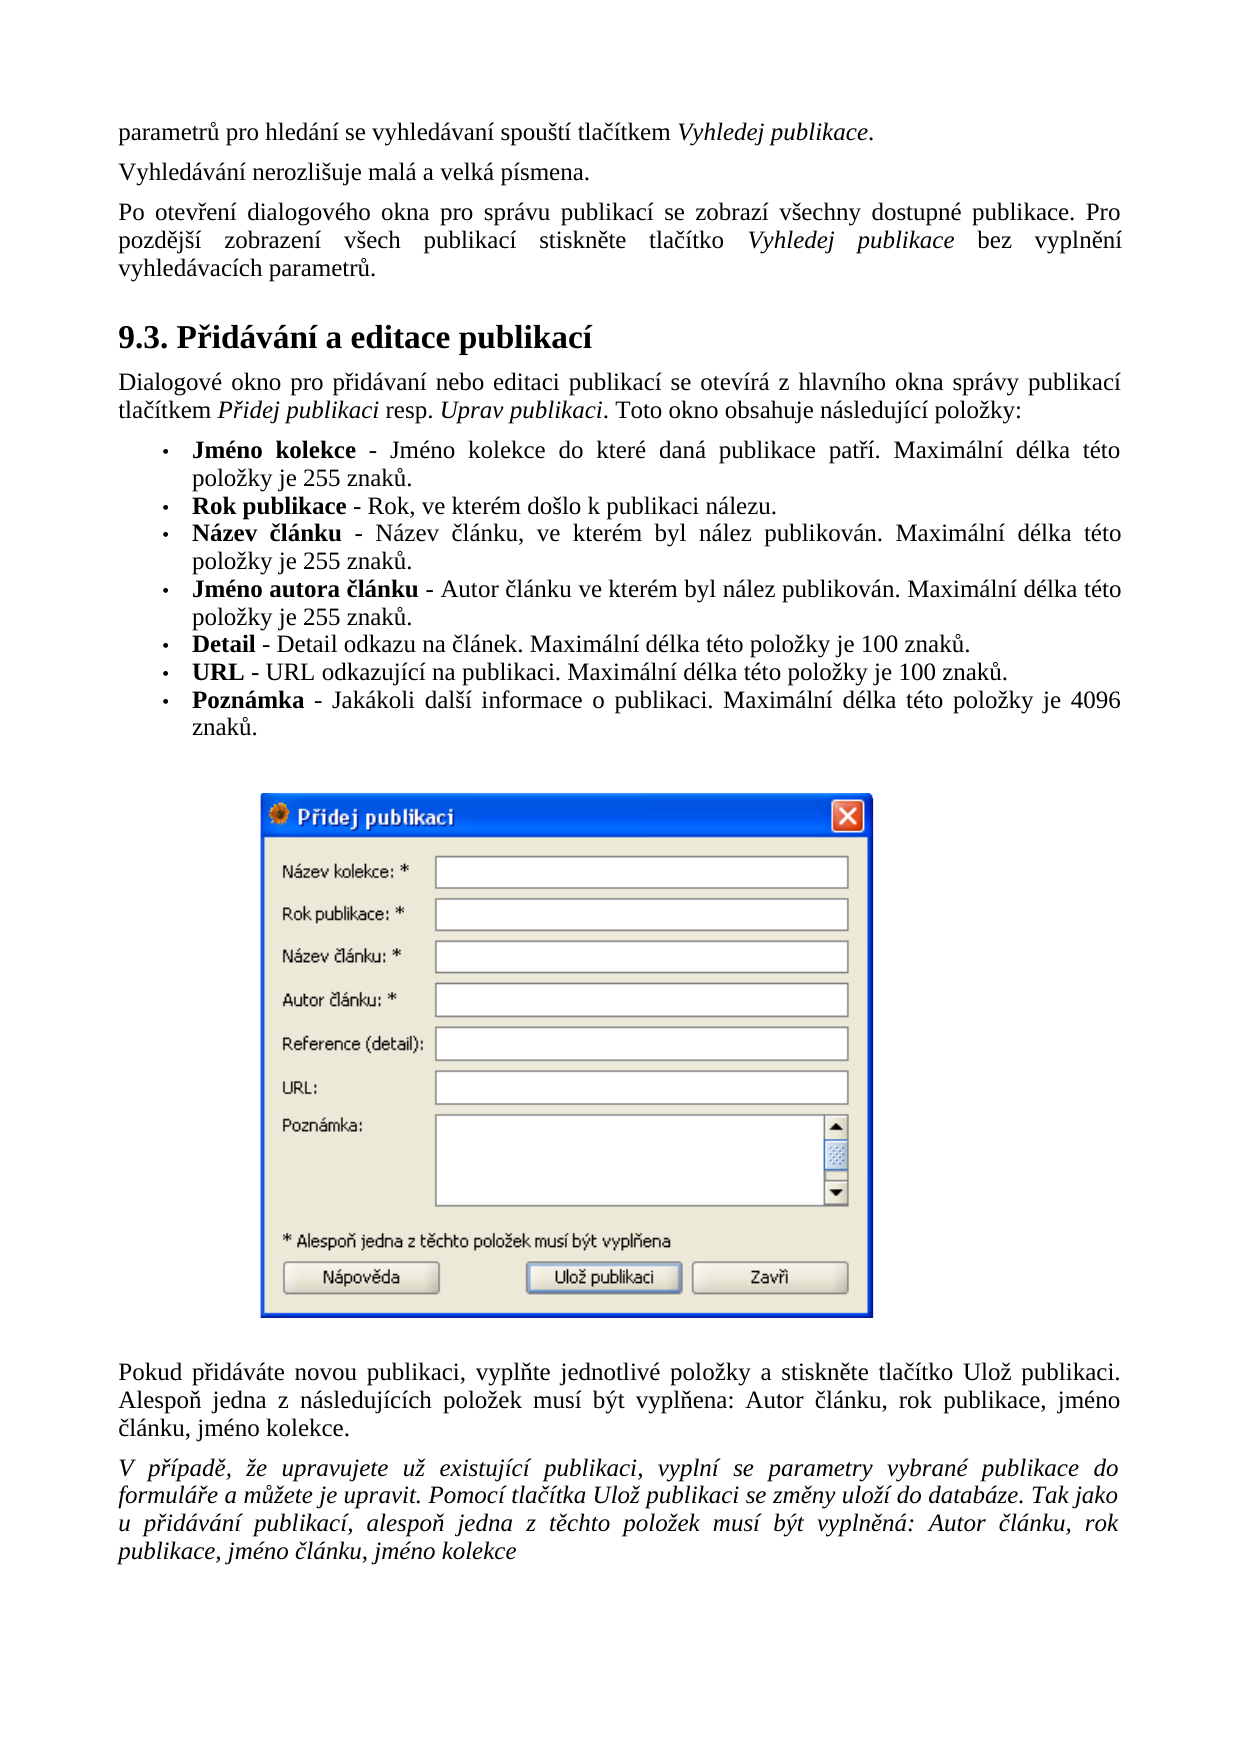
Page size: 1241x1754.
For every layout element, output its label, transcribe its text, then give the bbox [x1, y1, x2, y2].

text Po otevření dialogového okna pro správu publikací se zobrazí všechny dostupné publikace. Pro pozdější zobrazení všech publikací stiskněte tlačítko Vyhledej publikace bez vyplnění vyhledávacích parametrů. [118, 198, 1122, 282]
text Vyhledávání nerozlišuje malá a velká písmena. [118, 158, 1122, 186]
text parametrů pro hledání se vyhledávaní spouští tlačítkem Vyhledej publikace. [118, 118, 1122, 146]
list Rok publikace - Rok, ve kterém došlo k publikaci nálezu. [162, 492, 1122, 519]
text Pokud přidáváte novou publikaci, vyplňte jednotlivé položky a stiskněte tlačítko Ulož publikaci. Alespoň jedna z následujících položek musí být vyplňena: Autor článku, rok publikace, jméno článku, jméno kolekce. [118, 1358, 1122, 1441]
text Dialogové okno pro přidávaní nebo editaci publikací se otevírá z hlavního okna správy publikací tlačítkem Přidej publikaci resp. Uprav publikaci. Toto okno obsahuje následující položky: [118, 368, 1122, 424]
list Jméno kolekce - Jméno kolekce do které daná publikace patří. Maximální délka této položky je 255 znaků. [162, 436, 1122, 492]
text V případě, že upravujete už existující publikaci, vyplní se parametry vybrané publikace do formuláře a můžete je upravit. Pomocí tlačítka Ulož publikaci se změny uloží do databáze. Tak jako u přidávání publikací, alespoň jedna z těchto položek musí být vyplněná: Autor článku, rok publikace, jméno článku, jméno kolekce [118, 1454, 1122, 1565]
list Detail - Detail odkazu na článek. Maximální délka této položky je 100 znaků. [162, 630, 1122, 658]
subtitle 9.3. Přidávání a editace publikací [118, 319, 1122, 356]
list Jméno autora článku - Autor článku ve kterém byl nález publikován. Maximální délka této položky je 255 znaků. [162, 575, 1122, 630]
picture [260, 793, 874, 1318]
list Název článku - Název článku, ve kterém byl nález publikován. Maximální délka této položky je 255 znaků. [162, 519, 1122, 575]
list URL - URL odkazující na publikaci. Maximální délka této položky je 100 znaků. [162, 658, 1122, 686]
list Poznámka - Jakákoli další informace o publikaci. Maximální délka této položky je 4096 znaků. [162, 686, 1122, 741]
